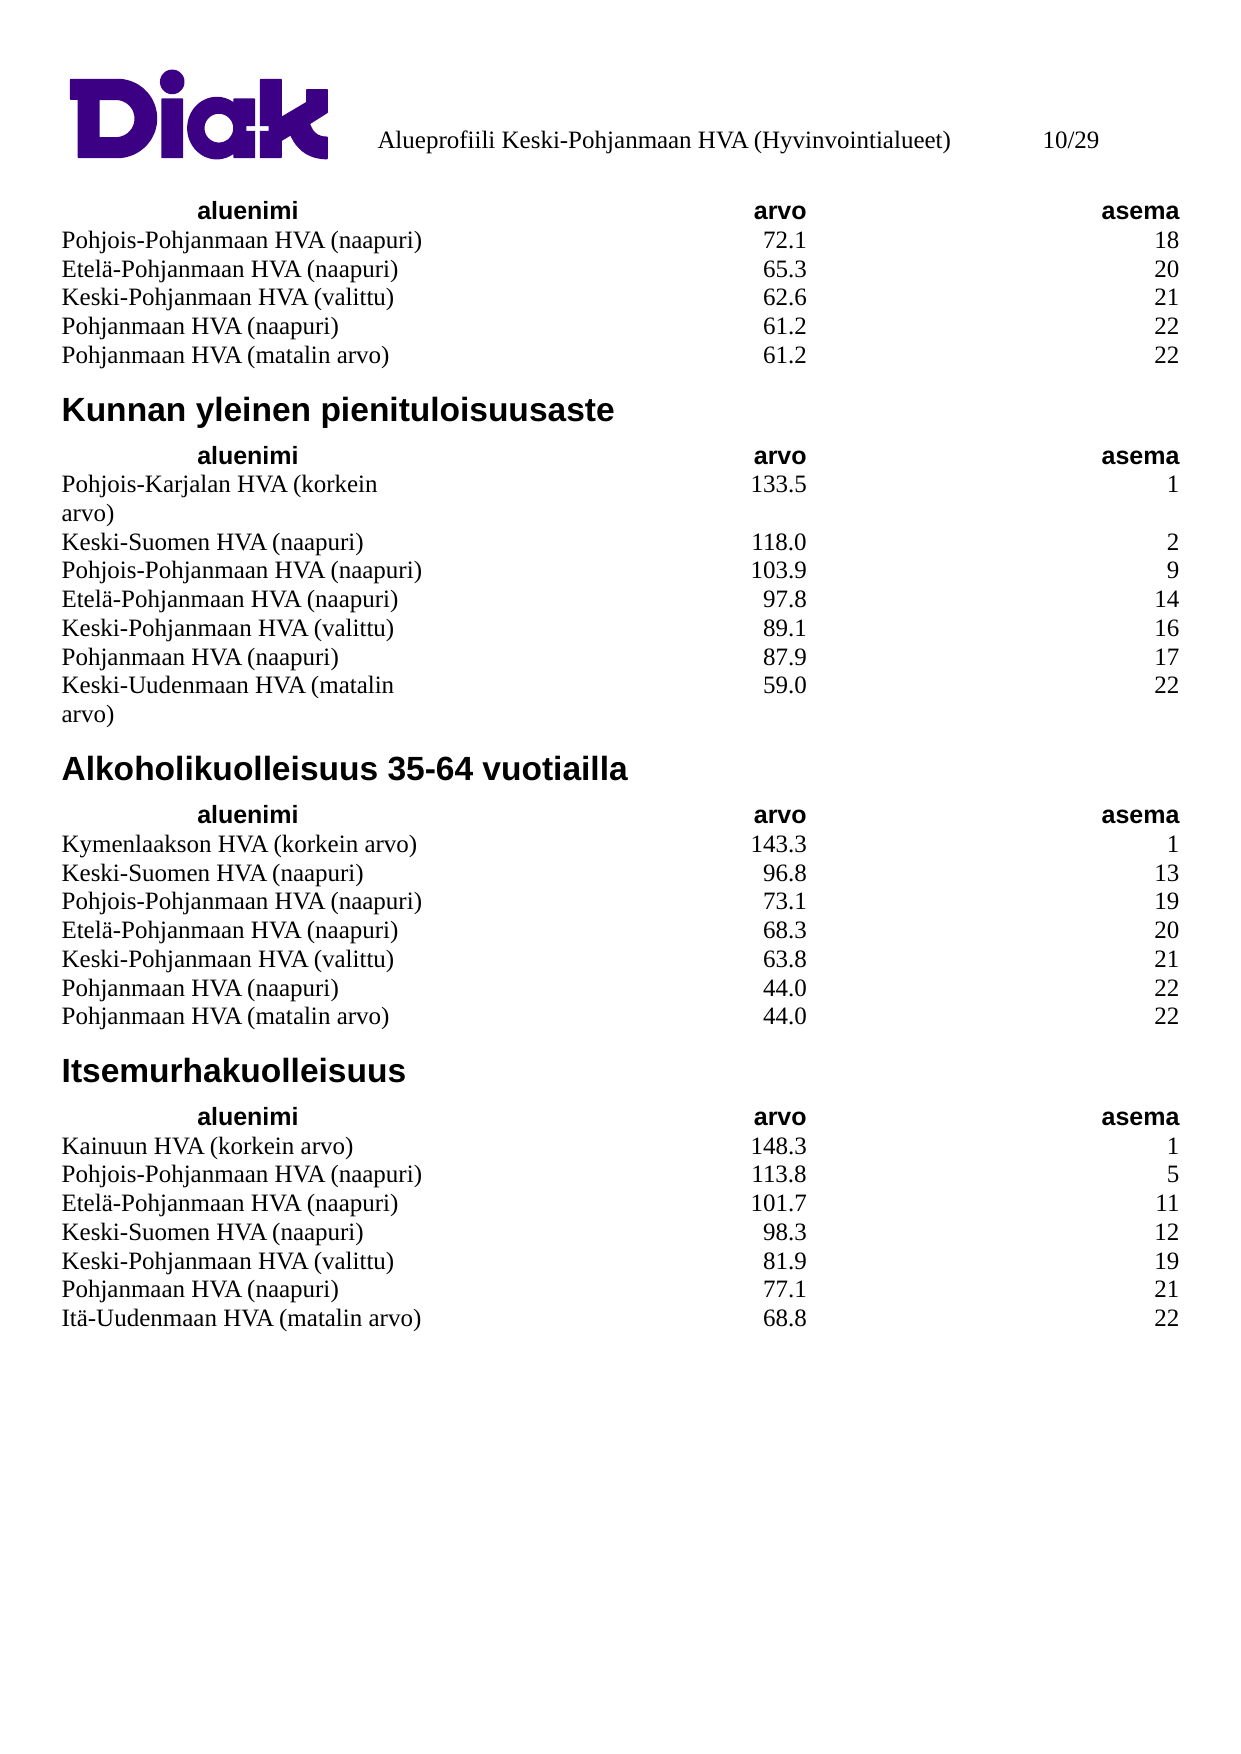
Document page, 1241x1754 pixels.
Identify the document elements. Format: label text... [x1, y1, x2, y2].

table_cell Keski-Pohjanmaan HVA (valittu) [61, 613, 434, 642]
table_cell Kainuun HVA (korkein arvo) [61, 1131, 434, 1159]
table_cell 73.1 [434, 886, 806, 915]
table_cell 22 [806, 671, 1179, 728]
table_cell 44.0 [434, 973, 806, 1001]
table_header aluenimi [61, 1102, 434, 1131]
subtitle Alkoholikuolleisuus 35-64 vuotiailla [61, 749, 1179, 788]
table_cell Itä-Uudenmaan HVA (matalin arvo) [61, 1303, 434, 1332]
table_cell 1 [806, 1131, 1179, 1159]
table_cell 65.3 [434, 254, 806, 282]
table_cell 20 [806, 254, 1179, 282]
table_cell Etelä-Pohjanmaan HVA (naapuri) [61, 254, 434, 282]
table_cell 148.3 [434, 1131, 806, 1159]
table_cell 2 [806, 527, 1179, 556]
table_header arvo [434, 800, 806, 829]
table_cell Etelä-Pohjanmaan HVA (naapuri) [61, 1188, 434, 1217]
subtitle Itsemurhakuolleisuus [61, 1051, 1179, 1089]
table_cell 9 [806, 556, 1179, 584]
table_cell 21 [806, 1275, 1179, 1303]
table_cell Keski-Uudenmaan HVA (matalin arvo) [61, 671, 434, 728]
table_header aluenimi [61, 196, 434, 225]
table_cell Pohjois-Pohjanmaan HVA (naapuri) [61, 886, 434, 915]
table_cell 68.8 [434, 1303, 806, 1332]
table_cell 61.2 [434, 311, 806, 340]
table_cell Keski-Pohjanmaan HVA (valittu) [61, 1246, 434, 1274]
table_cell Keski-Pohjanmaan HVA (valittu) [61, 283, 434, 311]
table_cell 97.8 [434, 584, 806, 613]
table_cell 21 [806, 944, 1179, 973]
table_cell 5 [806, 1160, 1179, 1188]
table_cell 11 [806, 1188, 1179, 1217]
table_cell 22 [806, 1303, 1179, 1332]
table_cell Pohjois-Pohjanmaan HVA (naapuri) [61, 1160, 434, 1188]
table_cell 72.1 [434, 225, 806, 254]
table_cell Etelä-Pohjanmaan HVA (naapuri) [61, 584, 434, 613]
table_cell Pohjanmaan HVA (naapuri) [61, 642, 434, 671]
table_cell Pohjanmaan HVA (naapuri) [61, 311, 434, 340]
table_cell 89.1 [434, 613, 806, 642]
table_cell 13 [806, 858, 1179, 886]
table_cell 77.1 [434, 1275, 806, 1303]
table_cell 96.8 [434, 858, 806, 886]
table_cell Etelä-Pohjanmaan HVA (naapuri) [61, 915, 434, 944]
table_cell Keski-Suomen HVA (naapuri) [61, 527, 434, 556]
subtitle Kunnan yleinen pienituloisuusaste [61, 389, 1179, 428]
table_header asema [806, 441, 1179, 469]
table_cell 19 [806, 886, 1179, 915]
table_cell 22 [806, 311, 1179, 340]
table_header asema [806, 1102, 1179, 1131]
table_cell 113.8 [434, 1160, 806, 1188]
table_cell 143.3 [434, 829, 806, 858]
table_cell 61.2 [434, 340, 806, 369]
table_cell 22 [806, 340, 1179, 369]
table_cell Kymenlaakson HVA (korkein arvo) [61, 829, 434, 858]
table_header asema [806, 196, 1179, 225]
table_cell 44.0 [434, 1001, 806, 1030]
table_cell Keski-Pohjanmaan HVA (valittu) [61, 944, 434, 973]
table_cell 101.7 [434, 1188, 806, 1217]
table_cell Keski-Suomen HVA (naapuri) [61, 858, 434, 886]
table_cell 62.6 [434, 283, 806, 311]
table_cell 20 [806, 915, 1179, 944]
table_cell 18 [806, 225, 1179, 254]
table_cell 21 [806, 283, 1179, 311]
table_cell 1 [806, 469, 1179, 527]
table_cell Keski-Suomen HVA (naapuri) [61, 1217, 434, 1246]
table_cell 68.3 [434, 915, 806, 944]
table_cell 63.8 [434, 944, 806, 973]
table_cell 22 [806, 1001, 1179, 1030]
table_cell Pohjois-Pohjanmaan HVA (naapuri) [61, 225, 434, 254]
table_cell 16 [806, 613, 1179, 642]
table_cell 19 [806, 1246, 1179, 1274]
table_cell 14 [806, 584, 1179, 613]
table_cell 118.0 [434, 527, 806, 556]
table_cell 1 [806, 829, 1179, 858]
table_cell Pohjois-Pohjanmaan HVA (naapuri) [61, 556, 434, 584]
table_cell 81.9 [434, 1246, 806, 1274]
table_cell 17 [806, 642, 1179, 671]
table_cell 103.9 [434, 556, 806, 584]
table_cell Pohjanmaan HVA (naapuri) [61, 973, 434, 1001]
table_cell 22 [806, 973, 1179, 1001]
table_cell Pohjanmaan HVA (matalin arvo) [61, 1001, 434, 1030]
table_header aluenimi [61, 800, 434, 829]
table_cell 59.0 [434, 671, 806, 728]
table_cell Pohjanmaan HVA (matalin arvo) [61, 340, 434, 369]
table_cell 133.5 [434, 469, 806, 527]
table_cell Pohjanmaan HVA (naapuri) [61, 1275, 434, 1303]
table_header arvo [434, 196, 806, 225]
table_cell 98.3 [434, 1217, 806, 1246]
table_header aluenimi [61, 441, 434, 469]
table_cell 87.9 [434, 642, 806, 671]
table_cell Pohjois-Karjalan HVA (korkein arvo) [61, 469, 434, 527]
table_cell 12 [806, 1217, 1179, 1246]
table_header arvo [434, 1102, 806, 1131]
table_header arvo [434, 441, 806, 469]
table_header asema [806, 800, 1179, 829]
